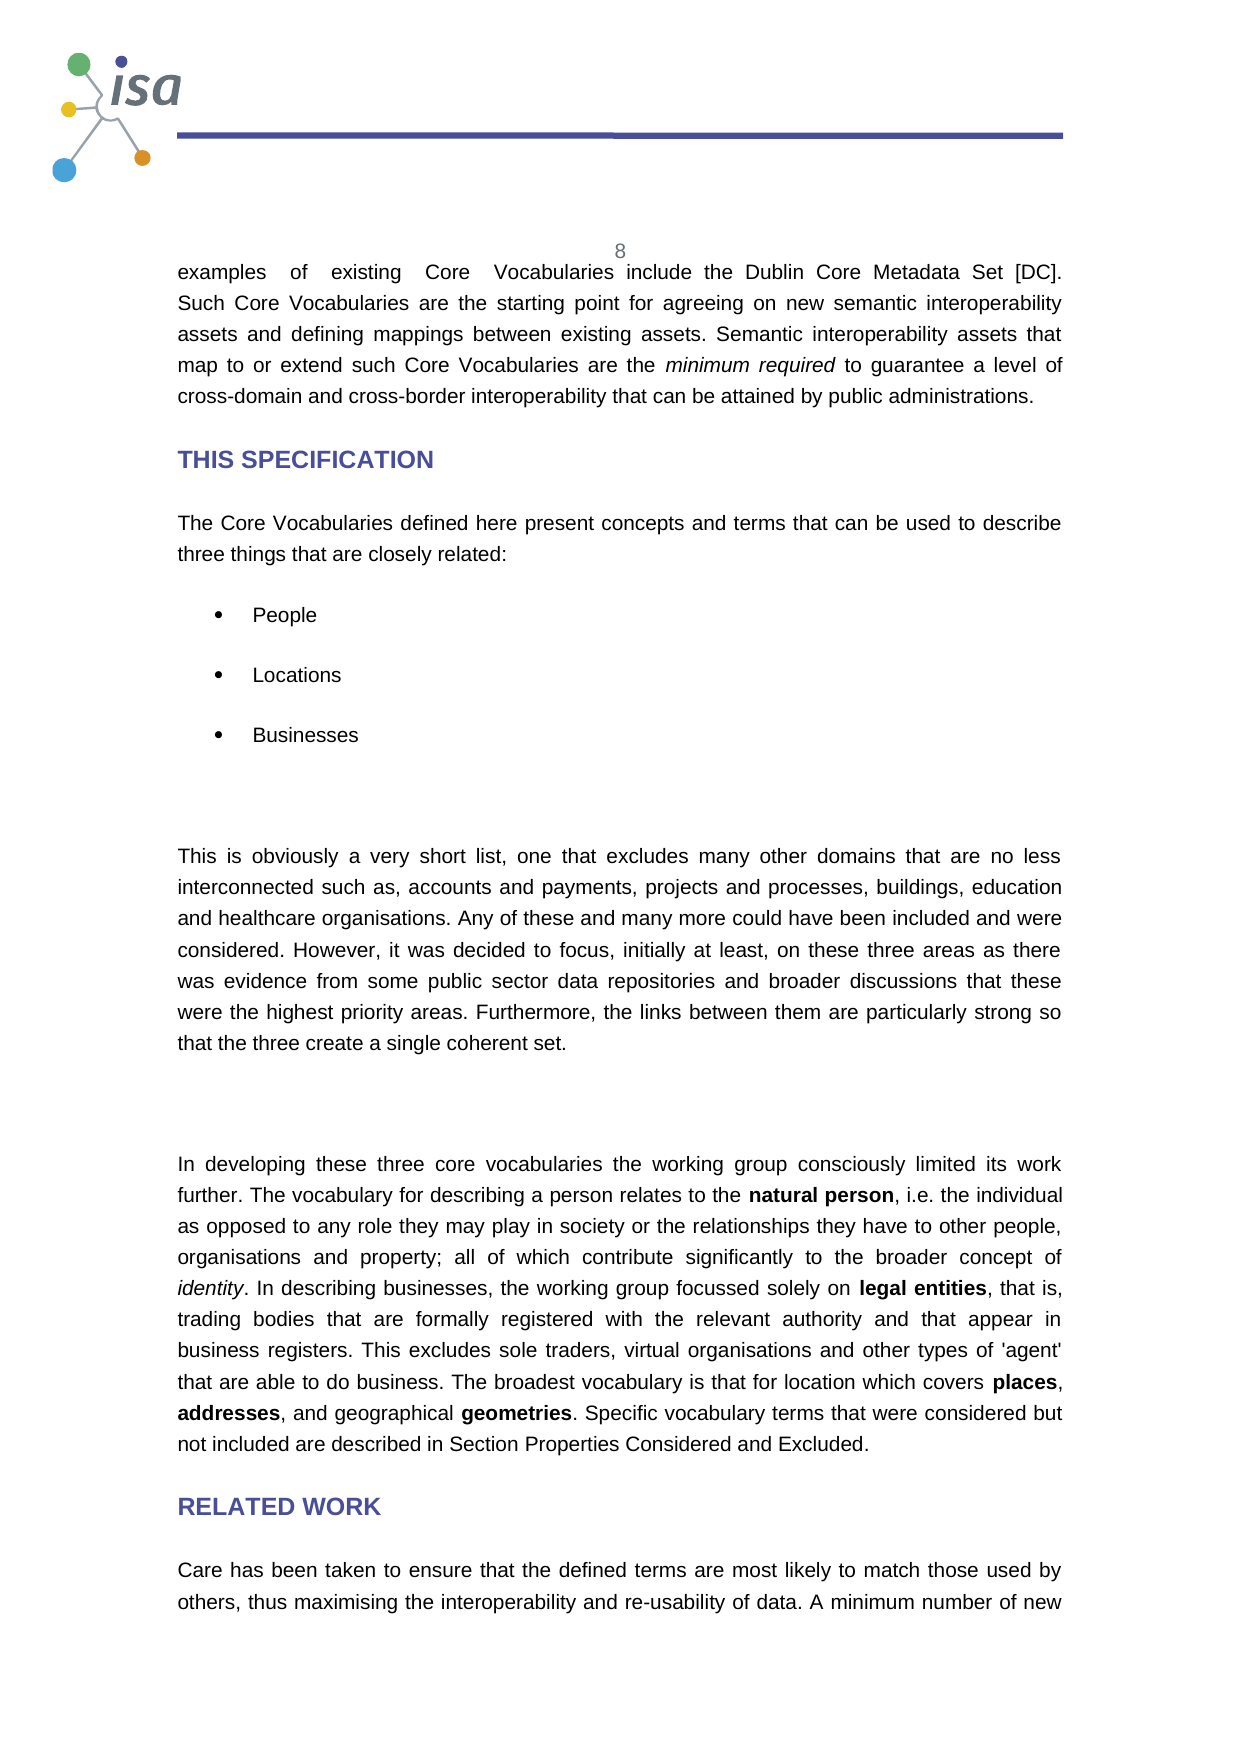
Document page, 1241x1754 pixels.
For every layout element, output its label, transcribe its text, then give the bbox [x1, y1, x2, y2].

subtitle Related Work [177, 1492, 1063, 1521]
list People [215, 602, 1063, 626]
text Care has been taken to ensure that the defined terms are most likely to match those used by others, thus maximising the interoperability and re-usability of data. A minimum number of new [177, 1558, 1063, 1613]
text The Core Vocabularies defined here present concepts and terms that can be used to describe three things that are closely related: [177, 511, 1063, 566]
list Businesses [215, 723, 1063, 747]
text In developing these three core vocabularies the working group consciously limited its work further. The vocabulary for describing a person relates to the natural person, i.e. the individual as opposed to any role they may play in society or the relationships they have to other people, organisations and property; all of which contribute significantly to the broader concept of identity. In describing businesses, the working group focussed solely on legal entities, that is, trading bodies that are formally registered with the relevant authority and that appear in business registers. This excludes sole traders, virtual organisations and other types of 'agent' that are able to do business. The broadest vocabulary is that for location which covers places, addresses, and geographical geometries. Specific vocabulary terms that were considered but not included are described in Section 6. [177, 1151, 1063, 1456]
text examples of existing Core Vocabularies include the Dublin Core Metadata Set [DC]. Such Core Vocabularies are the starting point for agreeing on new semantic interoperability assets and defining mappings between existing assets. Semantic interoperability assets that map to or extend such Core Vocabularies are the minimum required to guarantee a level of cross-domain and cross-border interoperability that can be attained by public administrations. [177, 260, 1063, 408]
subtitle This specification [177, 445, 1063, 473]
text This is obviously a very short list, one that excludes many other domains that are no less interconnected such as, accounts and payments, projects and processes, buildings, education and healthcare organisations. Any of these and many more could have been included and were considered. However, it was decided to focus, initially at least, on these three areas as there was evidence from some public sector data repositories and broader discussions that these were the highest priority areas. Furthermore, the links between them are particularly strong so that the three create a single coherent set. [177, 844, 1063, 1055]
list Locations [215, 663, 1063, 687]
